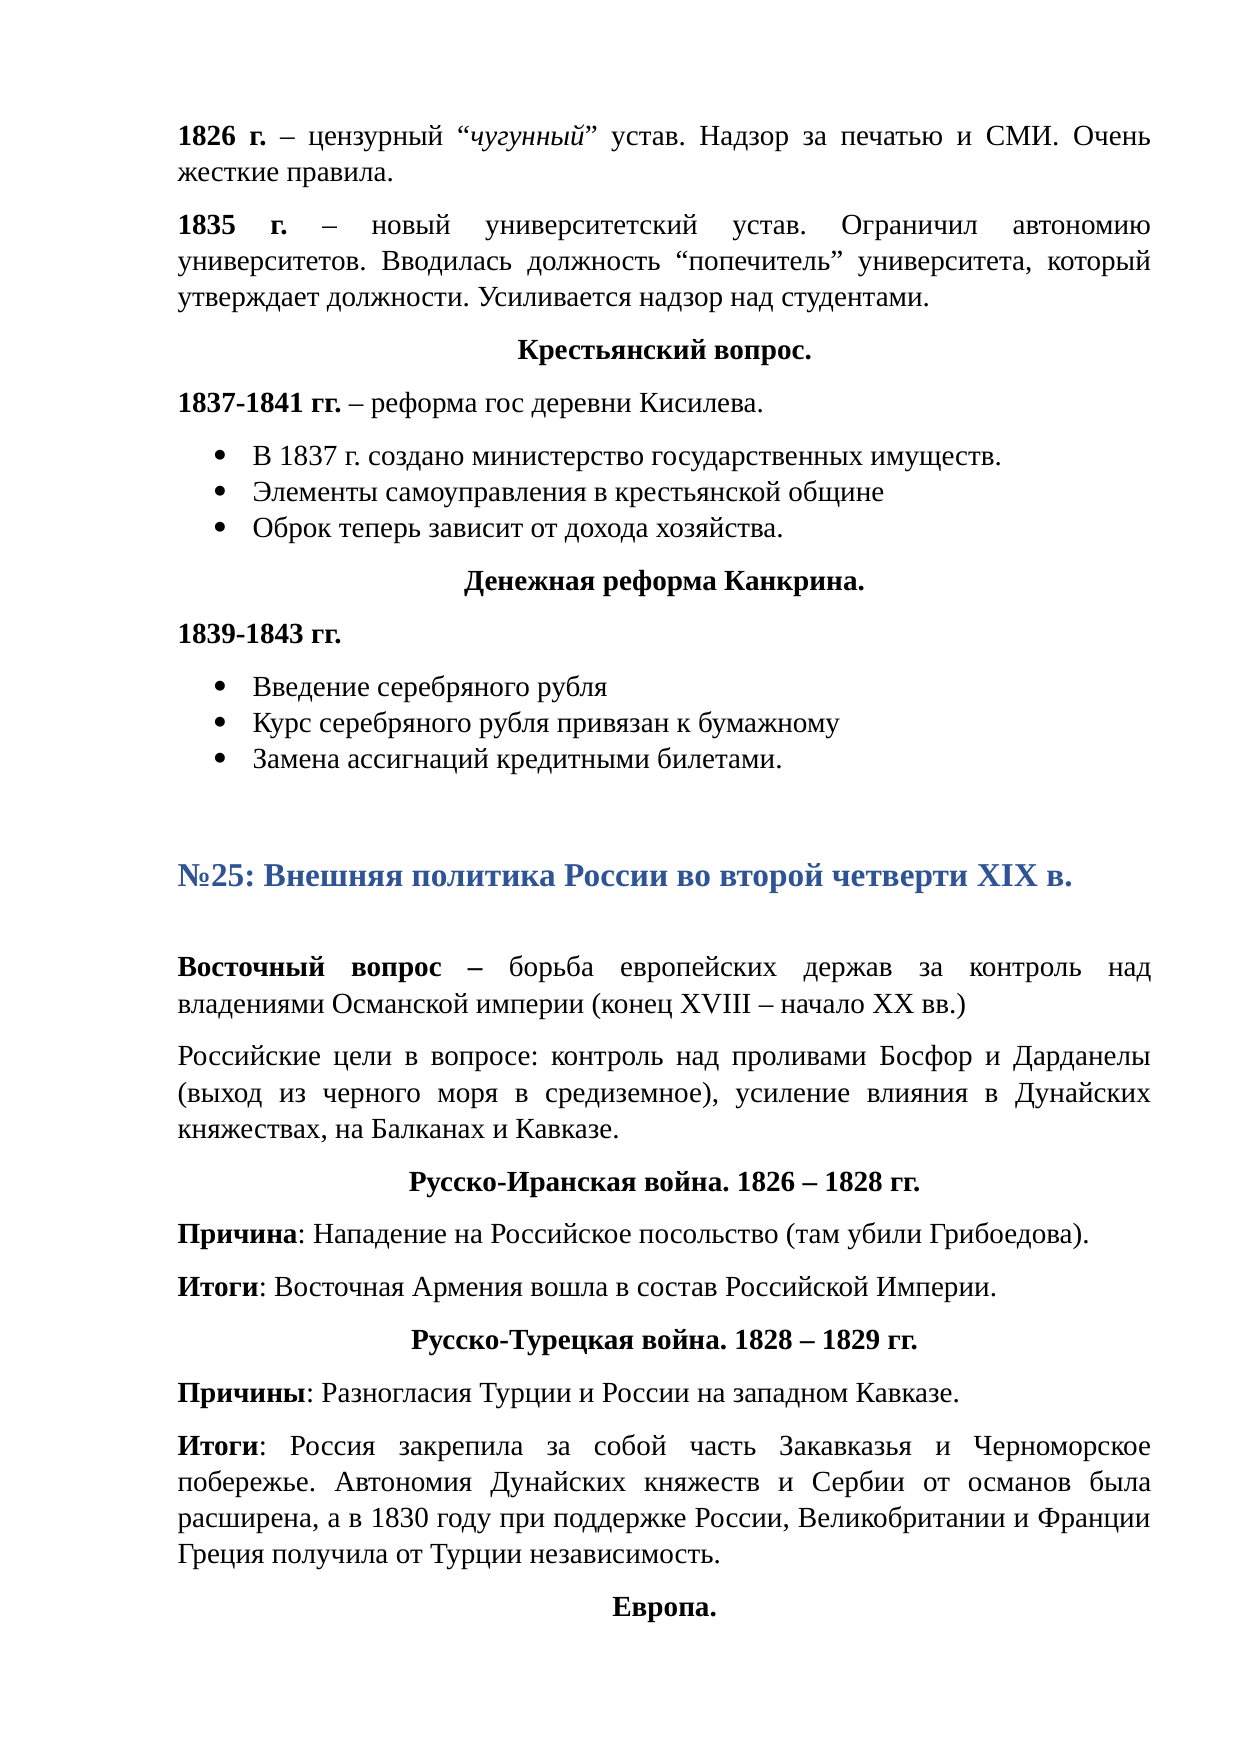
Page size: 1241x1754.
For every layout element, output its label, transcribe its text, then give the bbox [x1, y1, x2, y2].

text Итоги: Восточная Армения вошла в состав Российской Империи. [177, 1269, 1152, 1303]
text Европа. [177, 1589, 1152, 1622]
text Крестьянский вопрос. [177, 332, 1152, 366]
text 1826 г. – цензурный “чугунный” устав. Надзор за печатью и СМИ. Очень жесткие правила. [177, 118, 1152, 188]
subtitle №25: Внешняя политика России во второй четверти XIX в. [177, 855, 1152, 894]
list Курс серебряного рубля привязан к бумажному [215, 705, 1152, 739]
list Оброк теперь зависит от дохода хозяйства. [215, 510, 1152, 544]
text Русско-Иранская война. 1826 – 1828 гг. [177, 1164, 1152, 1197]
text Причины: Разногласия Турции и России на западном Кавказе. [177, 1375, 1152, 1408]
list В 1837 г. создано министерство государственных имуществ. [215, 438, 1152, 471]
text Русско-Турецкая война. 1828 – 1829 гг. [177, 1322, 1152, 1356]
text 1839-1843 гг. [177, 616, 1152, 649]
list Замена ассигнаций кредитными билетами. [215, 741, 1152, 775]
text Итоги: Россия закрепила за собой часть Закавказья и Черноморское побережье. Автономия Дунайских княжеств и Сербии от османов была расширена, а в 1830 году при поддержке России, Великобритании и Франции Греция получила от Турции независимость. [177, 1428, 1152, 1570]
text Причина: Нападение на Российское посольство (там убили Грибоедова). [177, 1216, 1152, 1250]
text Денежная реформа Канкрина. [177, 563, 1152, 597]
text Восточный вопрос – борьба европейских держав за контроль над владениями Османской империи (конец XVIII – начало XX вв.) [177, 949, 1152, 1019]
text 1835 г. – новый университетский устав. Ограничил автономию университетов. Вводилась должность “попечитель” университета, который утверждает должности. Усиливается надзор над студентами. [177, 207, 1152, 313]
list Элементы самоуправления в крестьянской общине [215, 474, 1152, 508]
text 1837-1841 гг. – реформа гос деревни Кисилева. [177, 385, 1152, 418]
list Введение серебряного рубля [215, 669, 1152, 702]
text Российские цели в вопросе: контроль над проливами Босфор и Дарданелы (выход из черного моря в средиземное), усиление влияния в Дунайских княжествах, на Балканах и Кавказе. [177, 1038, 1152, 1144]
